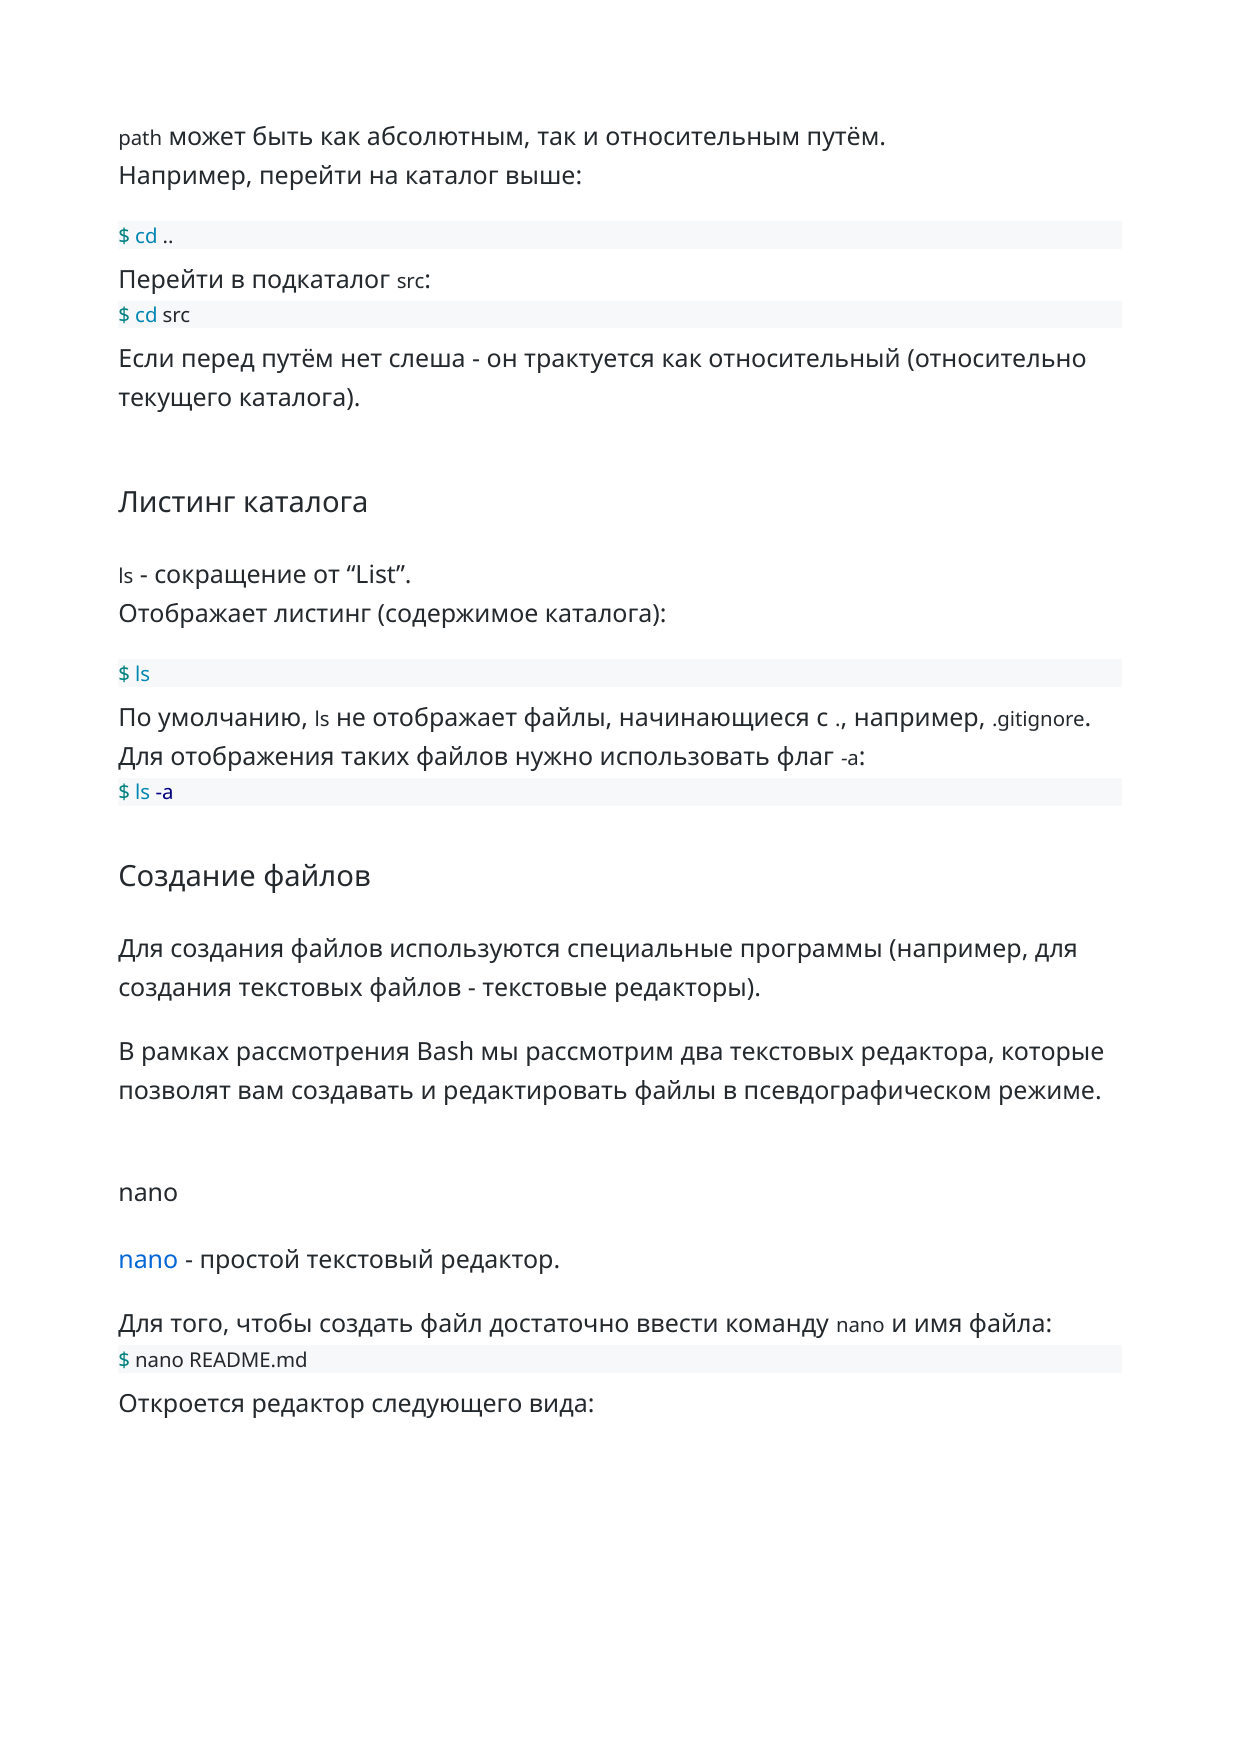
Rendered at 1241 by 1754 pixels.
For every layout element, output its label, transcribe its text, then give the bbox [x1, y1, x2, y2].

text Откроется редактор следующего вида: [118, 1385, 1122, 1419]
text Для того, чтобы создать файл достаточно ввести команду nano и имя файла: [118, 1306, 1122, 1340]
text Например, перейти на каталог выше: [118, 157, 1122, 191]
text Если перед путём нет слеша - он трактуется как относительный (относительно текущего каталога). [118, 341, 1122, 414]
text Для создания файлов используются специальные программы (например, для создания текстовых файлов - текстовые редакторы). [118, 930, 1122, 1003]
text nano - простой текстовый редактор. [118, 1242, 1122, 1276]
subtitle nano [118, 1174, 1122, 1208]
text Перейти в подкаталог src: [118, 262, 1122, 296]
text Отображает листинг (содержимое каталога): [118, 595, 1122, 629]
text По умолчанию, ls не отображает файлы, начинающиеся с ., например, .gitignore. Для отображения таких файлов нужно использовать флаг -a: [118, 700, 1122, 773]
text $ nano README.md [118, 1345, 1122, 1373]
subtitle Создание файлов [118, 856, 1122, 895]
text path может быть как абсолютным, так и относительным путём. [118, 118, 1122, 152]
subtitle Листинг каталога [118, 482, 1122, 521]
text $ cd src [118, 301, 1122, 328]
text ls - сокращение от “List”. [118, 556, 1122, 590]
text В рамках рассмотрения Bash мы рассмотрим два текстовых редактора, которые позволят вам создавать и редактировать файлы в псевдографическом режиме. [118, 1033, 1122, 1107]
text $ cd .. [118, 221, 1122, 249]
text $ ls -a [118, 778, 1122, 806]
text $ ls [118, 659, 1122, 687]
